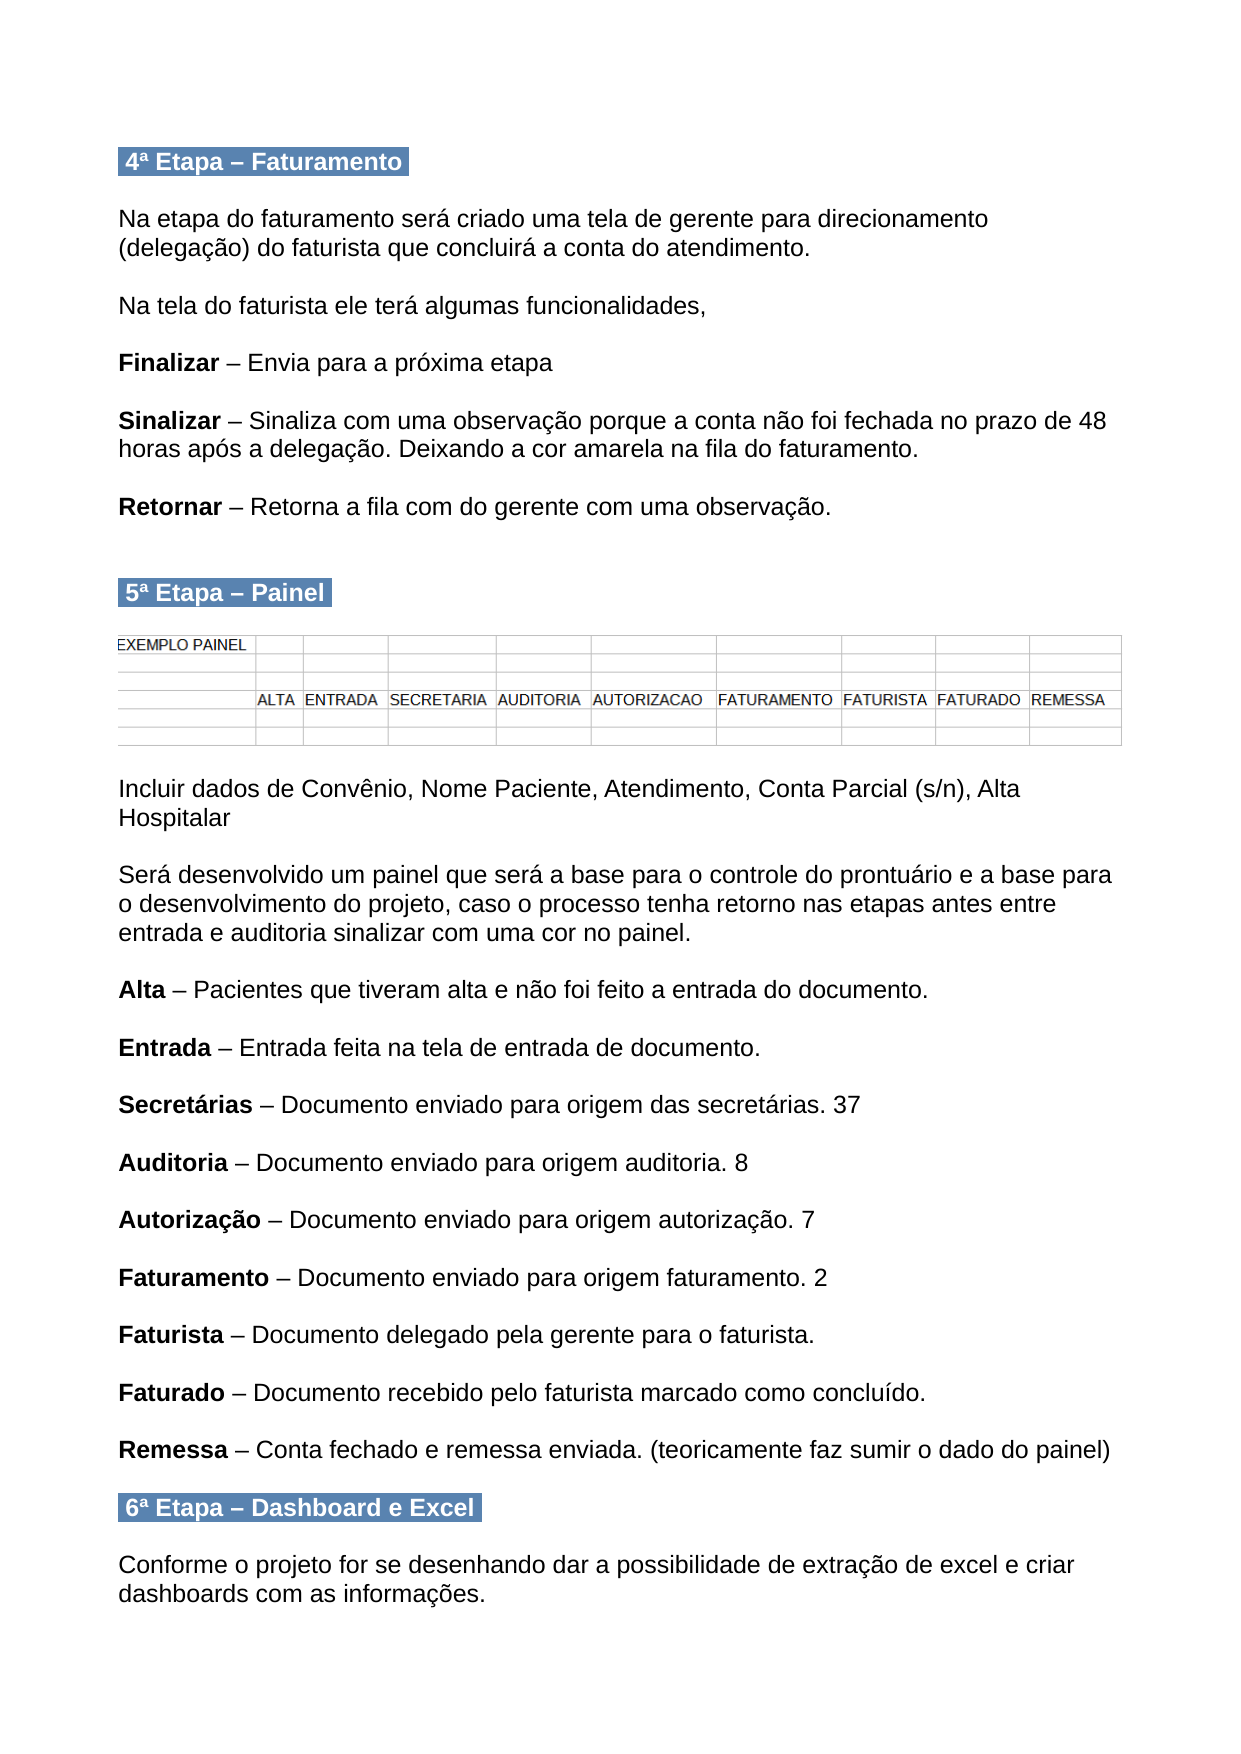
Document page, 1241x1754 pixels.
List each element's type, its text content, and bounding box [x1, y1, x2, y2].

text Remessa – Conta fechado e remessa enviada. (teoricamente faz sumir o dado do painel) [118, 1436, 1122, 1464]
text Auditoria – Documento enviado para origem auditoria. 8 [118, 1148, 1122, 1177]
text Sinalizar – Sinaliza com uma observação porque a conta não foi fechada no prazo de 48 horas após a delegação. Deixando a cor amarela na fila do faturamento. [118, 406, 1122, 463]
text Finalizar – Envia para a próxima etapa [118, 348, 1122, 377]
text Alta – Pacientes que tiveram alta e não foi feito a entrada do documento. [118, 976, 1122, 1004]
text Na etapa do faturamento será criado uma tela de gerente para direcionamento (delegação) do faturista que concluirá a conta do atendimento. [118, 204, 1122, 262]
text Faturado – Documento recebido pelo faturista marcado como concluído. [118, 1378, 1122, 1407]
text Entrada – Entrada feita na tela de entrada de documento. [118, 1033, 1122, 1062]
text Faturamento – Documento enviado para origem faturamento. 2 [118, 1263, 1122, 1292]
text 4ª Etapa – Faturamento [118, 147, 1122, 176]
text 5ª Etapa – Painel [118, 578, 1122, 607]
text Faturista – Documento delegado pela gerente para o faturista. [118, 1321, 1122, 1349]
text Será desenvolvido um painel que será a base para o controle do prontuário e a base para o desenvolvimento do projeto, caso o processo tenha retorno nas etapas antes entre entrada e auditoria sinalizar com uma cor no painel. [118, 861, 1122, 947]
text Na tela do faturista ele terá algumas funcionalidades, [118, 291, 1122, 319]
text Secretárias – Documento enviado para origem das secretárias. 37 [118, 1091, 1122, 1119]
text Conforme o projeto for se desenhando dar a possibilidade de extração de excel e criar dashboards com as informações. [118, 1551, 1122, 1608]
text Autorização – Documento enviado para origem autorização. 7 [118, 1206, 1122, 1234]
text 6ª Etapa – Dashboard e Excel [118, 1493, 1122, 1522]
text Retornar – Retorna a fila com do gerente com uma observação. [118, 492, 1122, 521]
picture [118, 635, 1123, 746]
text Incluir dados de Convênio, Nome Paciente, Atendimento, Conta Parcial (s/n), Alta Hospitalar [118, 746, 1122, 832]
